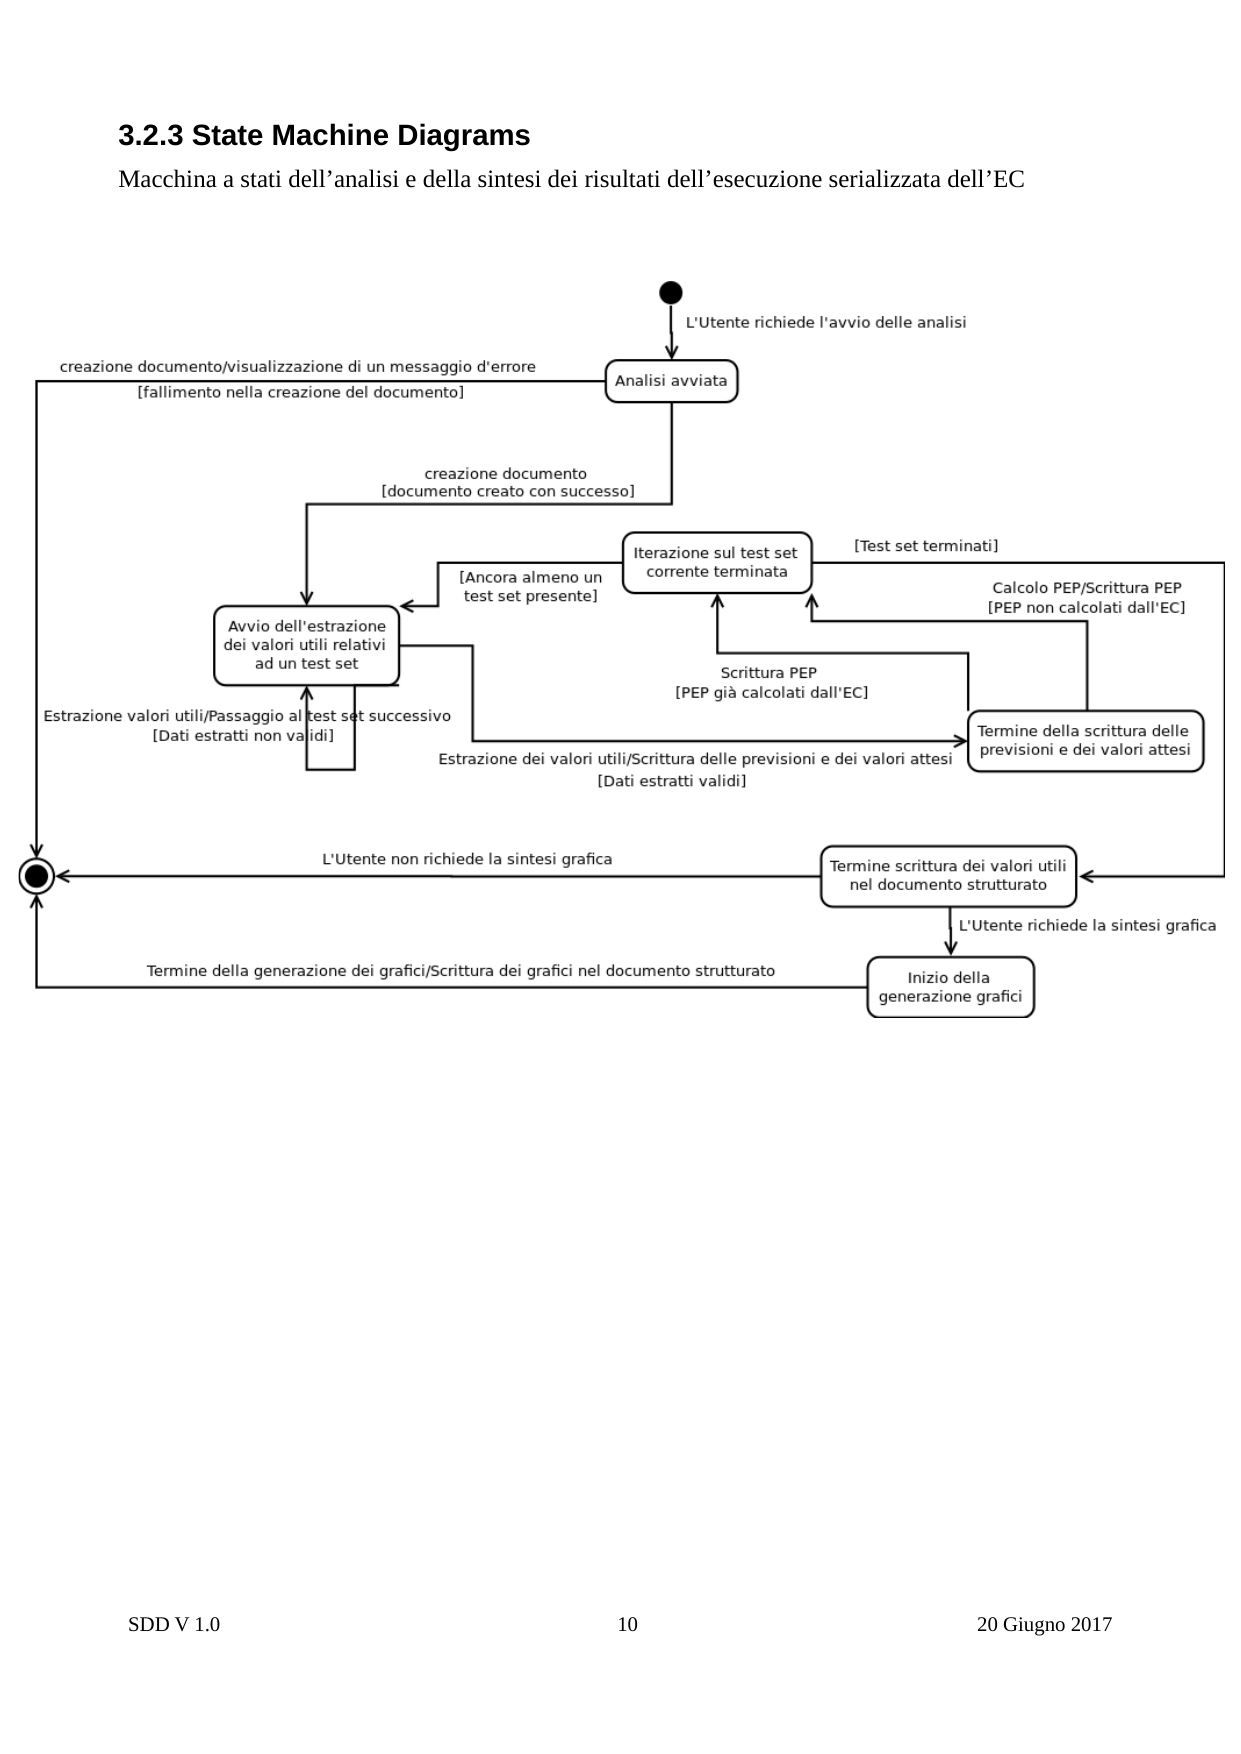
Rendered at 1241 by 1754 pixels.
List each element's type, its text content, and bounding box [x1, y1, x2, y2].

subtitle 3.2.3 State Machine Diagrams [118, 118, 1122, 152]
text Macchina a stati dell’analisi e della sintesi dei risultati dell’esecuzione serializzata dell’EC [118, 164, 1122, 193]
picture [18, 281, 1225, 1018]
